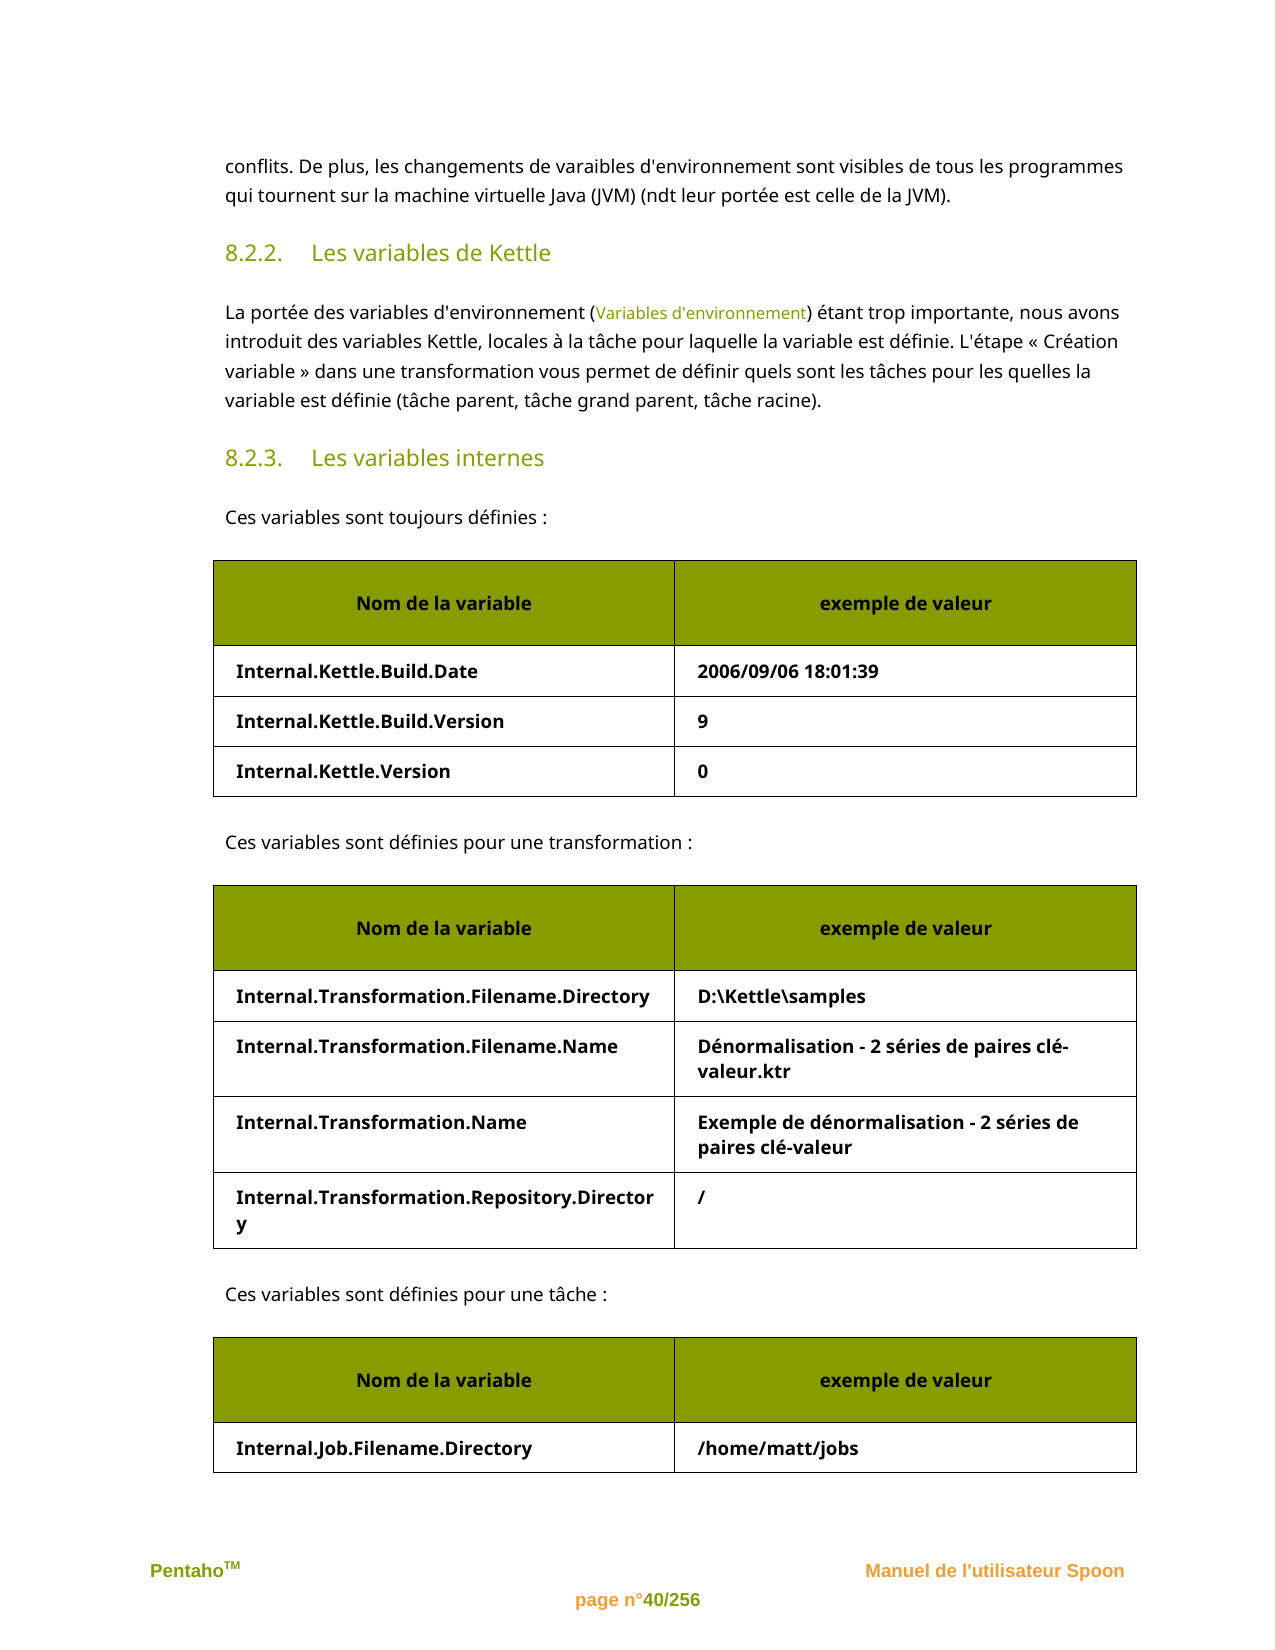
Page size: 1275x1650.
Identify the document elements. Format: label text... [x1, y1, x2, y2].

table_cell /home/matt/jobs [675, 1423, 1136, 1472]
text conflits. De plus, les changements de varaibles d'environnement sont visibles de tous les programmes qui tournent sur la machine virtuelle Java (JVM) (ndt leur portée est celle de la JVM). [225, 150, 1125, 208]
text La portée des variables d'environnement (Variables d'environnement) étant trop importante, nous avons introduit des variables Kettle, locales à la tâche pour laquelle la variable est définie. L'étape « Création variable » dans une transformation vous permet de définir quels sont les tâches pour les quelles la variable est définie (tâche parent, tâche grand parent, tâche racine). [225, 296, 1125, 413]
table_cell Internal.Kettle.Build.Version [214, 697, 674, 746]
table_header Nom de la variable [214, 561, 674, 645]
table_cell D:\Kettle\samples [675, 971, 1136, 1021]
text Ces variables sont définies pour une transformation : [225, 826, 1125, 855]
table_cell Internal.Kettle.Version [214, 747, 674, 796]
table_cell Internal.Transformation.Repository.Directory [214, 1173, 674, 1247]
text Ces variables sont toujours définies : [225, 501, 1125, 530]
subtitle Les variables de Kettle [225, 238, 1125, 267]
table_cell 9 [675, 697, 1136, 746]
table_cell Internal.Kettle.Build.Date [214, 646, 674, 696]
table_header exemple de valeur [675, 1338, 1136, 1422]
table_cell Exemple de dénormalisation - 2 séries de paires clé-valeur [675, 1097, 1136, 1172]
table_header Nom de la variable [214, 886, 674, 970]
table_cell Dénormalisation - 2 séries de paires clé-valeur.ktr [675, 1022, 1136, 1096]
table_cell Internal.Transformation.Filename.Directory [214, 971, 674, 1021]
table_cell Internal.Transformation.Name [214, 1097, 674, 1172]
table_header exemple de valeur [675, 886, 1136, 970]
table_cell Internal.Job.Filename.Directory [214, 1423, 674, 1472]
table_cell 0 [675, 747, 1136, 796]
text Ces variables sont définies pour une tâche : [225, 1278, 1125, 1307]
table_cell Internal.Transformation.Filename.Name [214, 1022, 674, 1096]
table_header Nom de la variable [214, 1338, 674, 1422]
table_cell 2006/09/06 18:01:39 [675, 646, 1136, 696]
subtitle Les variables internes [225, 443, 1125, 472]
table_cell / [675, 1173, 1136, 1247]
table_header exemple de valeur [675, 561, 1136, 645]
